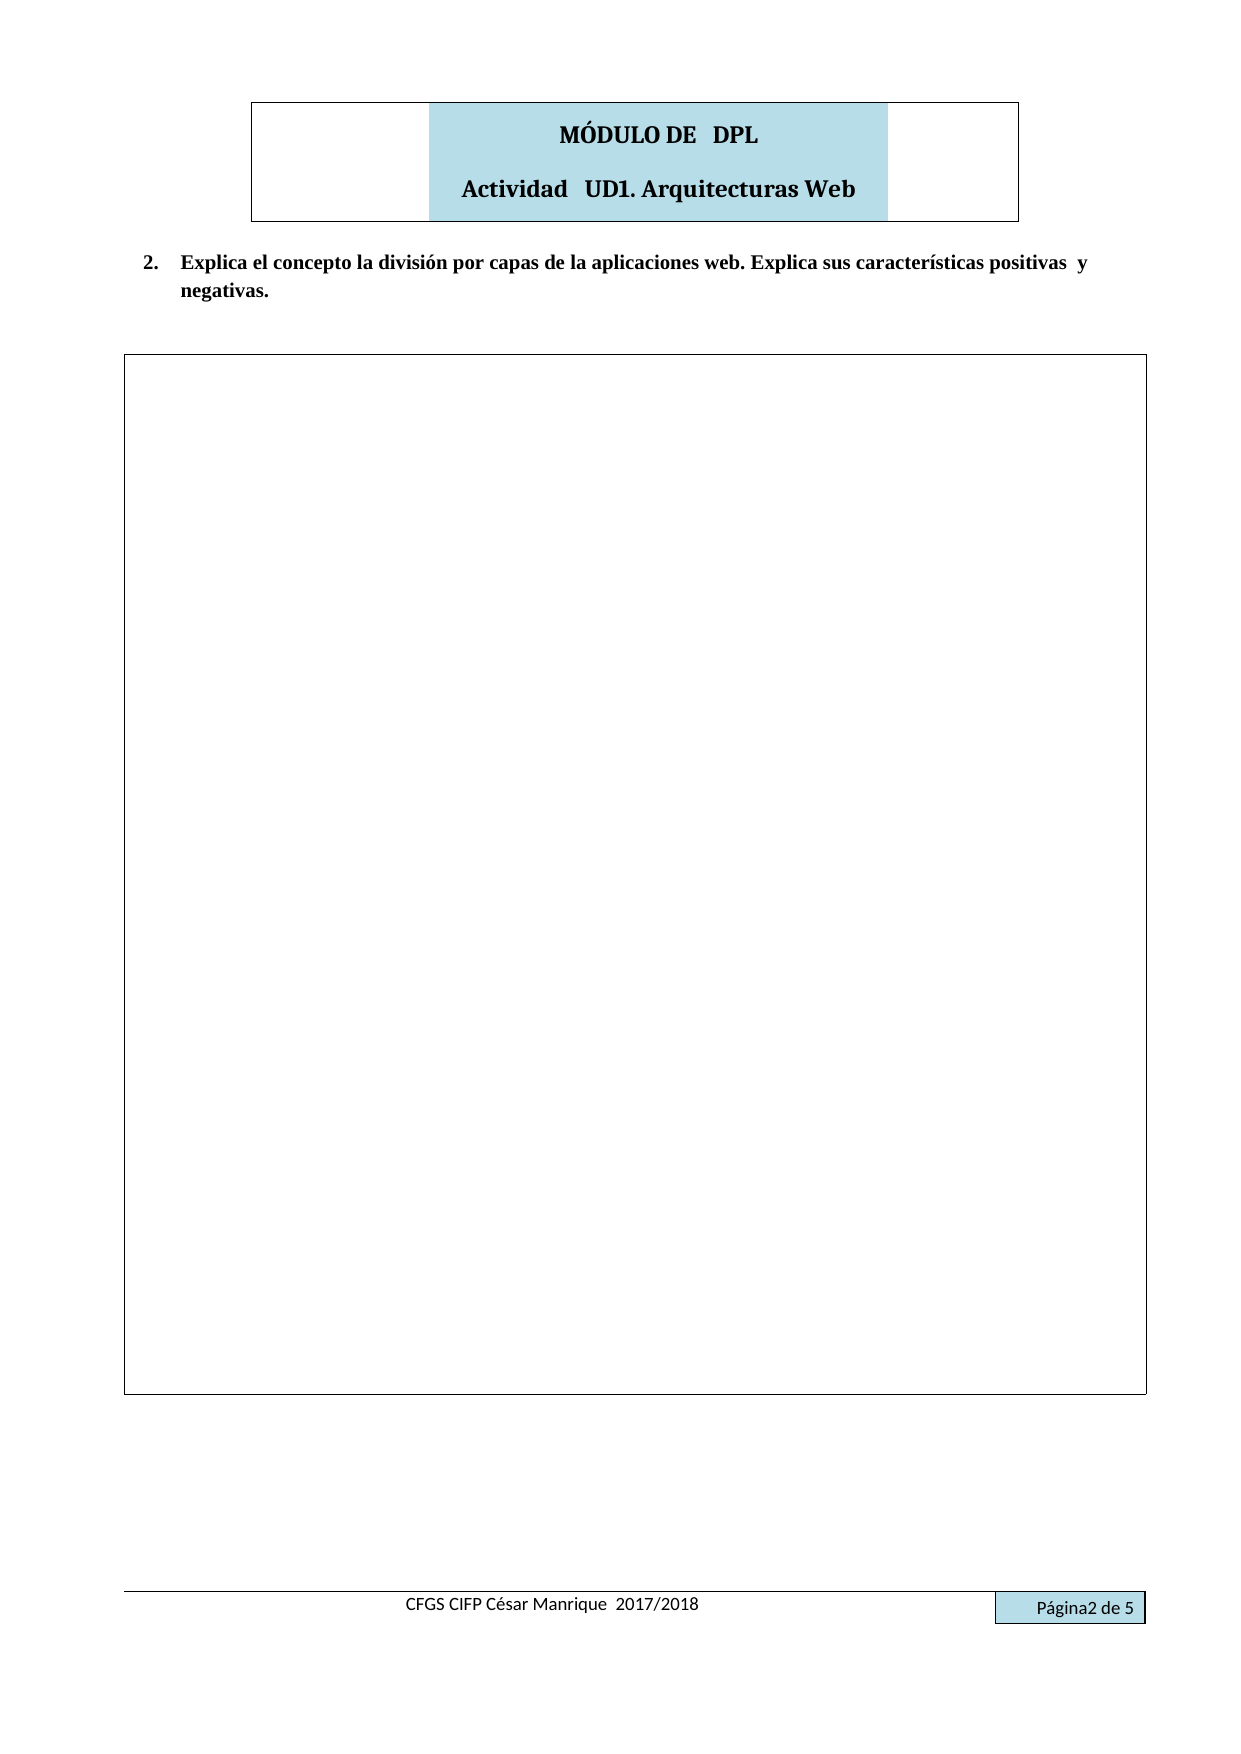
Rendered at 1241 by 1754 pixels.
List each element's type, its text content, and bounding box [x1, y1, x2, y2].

list Explica el concepto la división por capas de la aplicaciones web. Explica sus características positivas y negativas. [143, 250, 1146, 302]
table_header [125, 355, 1146, 1394]
